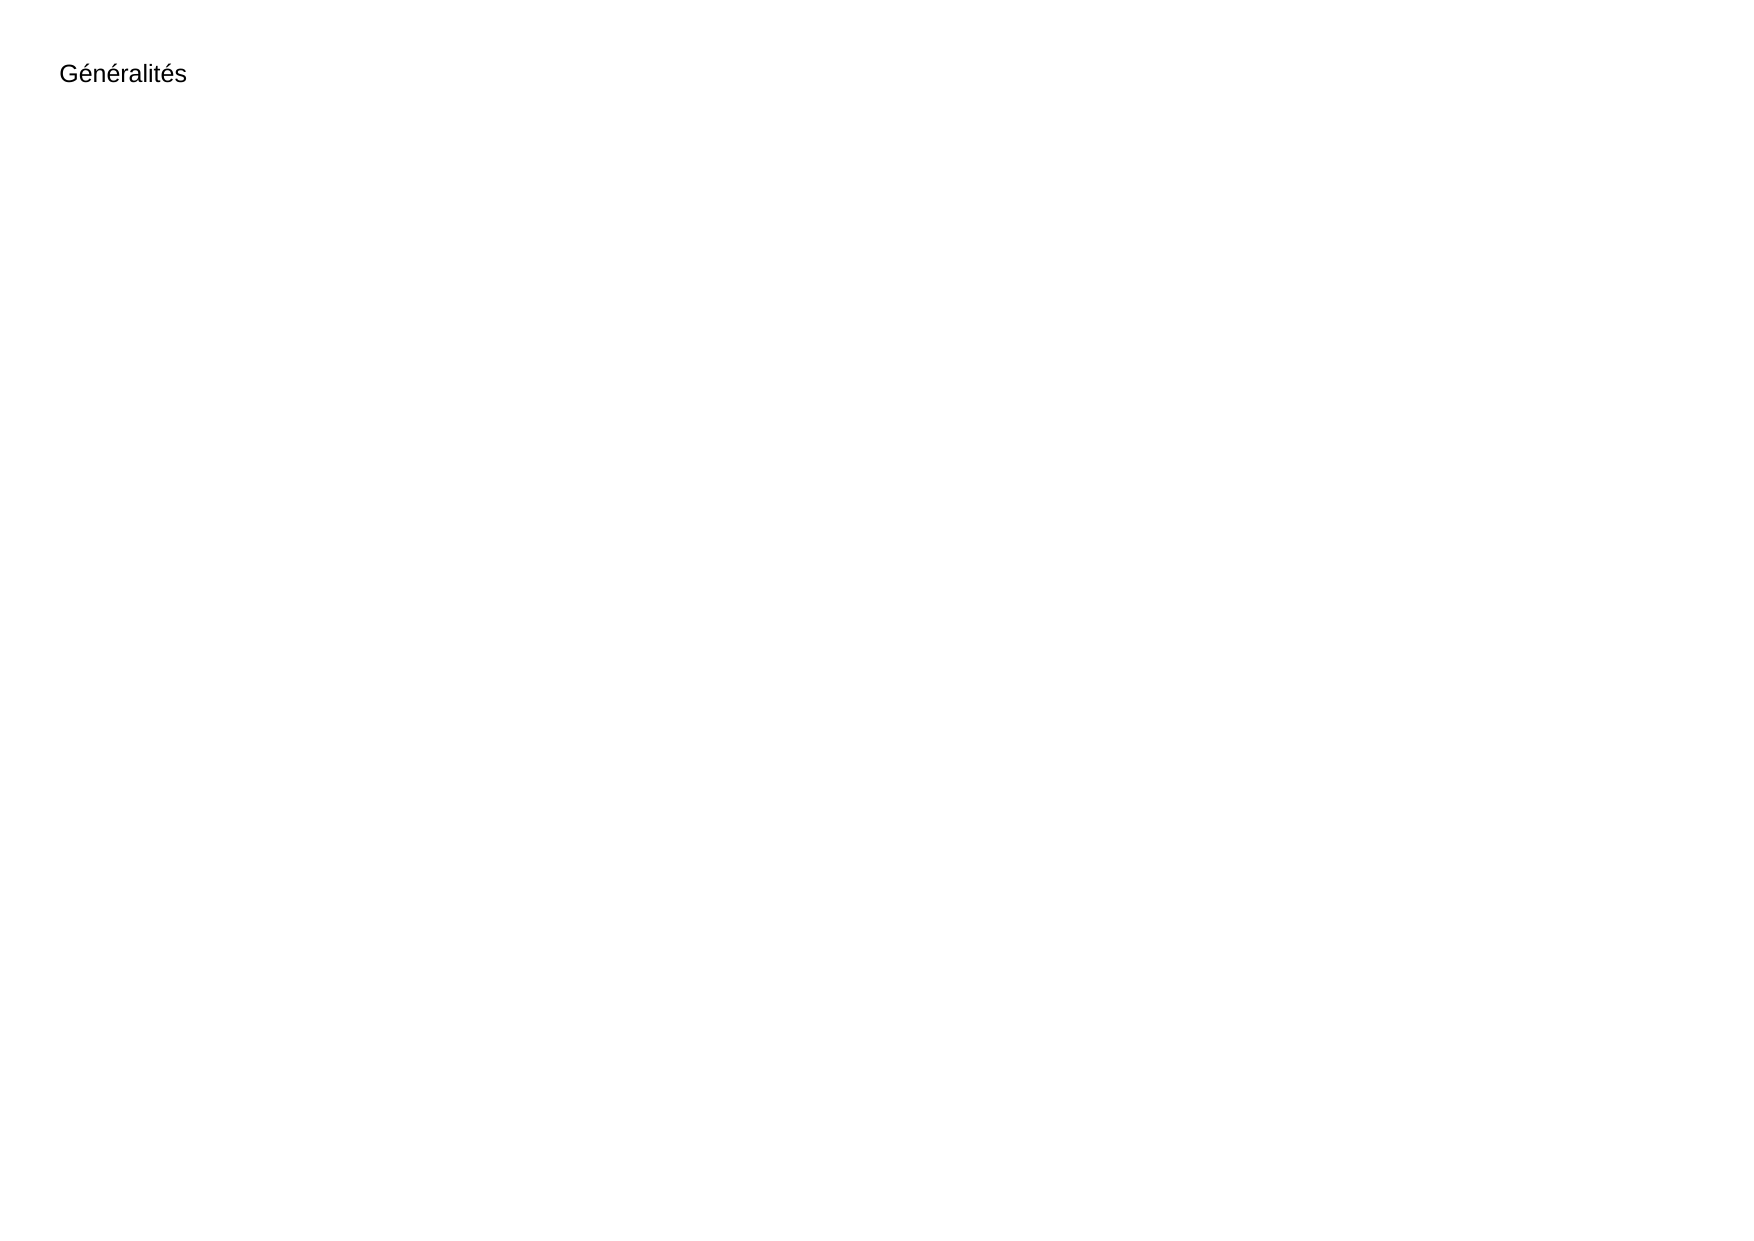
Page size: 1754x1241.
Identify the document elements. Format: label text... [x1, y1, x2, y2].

text Généralités [59, 59, 1695, 88]
